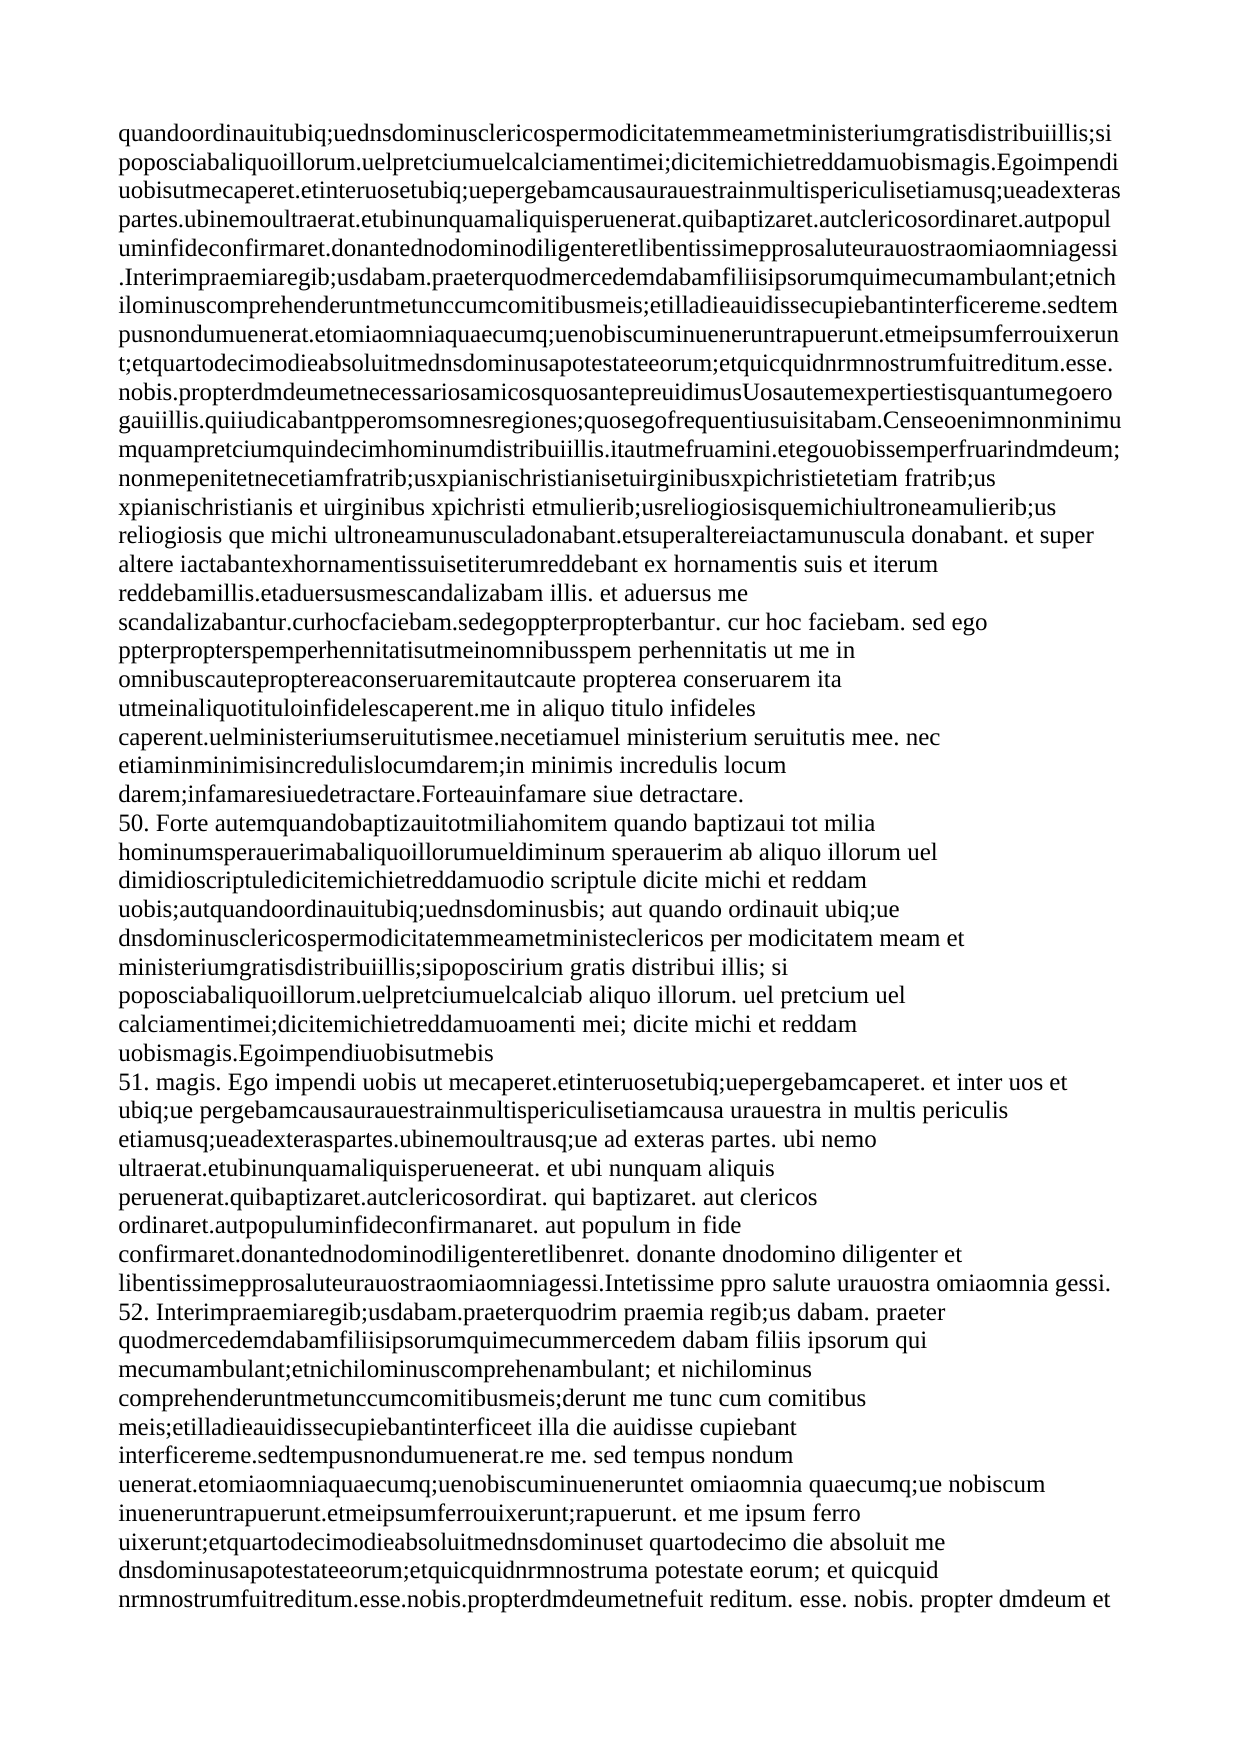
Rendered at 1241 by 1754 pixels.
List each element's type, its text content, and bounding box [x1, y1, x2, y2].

text 50. Forte autemquandobaptizauitotmiliahomitem quando baptizaui tot milia hominumsperauerimabaliquoillorumueldiminum sperauerim ab aliquo illorum uel dimidioscriptuledicitemichietreddamuodio scriptule dicite michi et reddam uobis;autquandoordinauitubiq;uednsdominusbis; aut quando ordinauit ubiq;ue dnsdominusclericospermodicitatemmeametministeclericos per modicitatem meam et ministeriumgratisdistribuiillis;sipoposcirium gratis distribui illis; si poposciabaliquoillorum.uelpretciumuelcalciab aliquo illorum. uel pretcium uel calciamentimei;dicitemichietreddamuoamenti mei; dicite michi et reddam uobismagis.Egoimpendiuobisutmebis [118, 808, 1122, 1067]
text 52. Interimpraemiaregib;usdabam.praeterquodrim praemia regib;us dabam. praeter quodmercedemdabamfiliisipsorumquimecummercedem dabam filiis ipsorum qui mecumambulant;etnichilominuscomprehenambulant; et nichilominus comprehenderuntmetunccumcomitibusmeis;derunt me tunc cum comitibus meis;etilladieauidissecupiebantinterficeet illa die auidisse cupiebant interficereme.sedtempusnondumuenerat.re me. sed tempus nondum uenerat.etomiaomniaquaecumq;uenobiscuminueneruntet omiaomnia quaecumq;ue nobiscum inueneruntrapuerunt.etmeipsumferrouixerunt;rapuerunt. et me ipsum ferro uixerunt;etquartodecimodieabsoluitmednsdominuset quartodecimo die absoluit me dnsdominusapotestateeorum;etquicquidnrmnostruma potestate eorum; et quicquid nrmnostrumfuitreditum.esse.nobis.propterdmdeumetnefuit reditum. esse. nobis. propter dmdeum et [118, 1297, 1122, 1613]
text 51. magis. Ego impendi uobis ut mecaperet.etinteruosetubiq;uepergebamcaperet. et inter uos et ubiq;ue pergebamcausaurauestrainmultispericulisetiamcausa urauestra in multis periculis etiamusq;ueadexteraspartes.ubinemoultrausq;ue ad exteras partes. ubi nemo ultraerat.etubinunquamaliquisperueneerat. et ubi nunquam aliquis peruenerat.quibaptizaret.autclericosordirat. qui baptizaret. aut clericos ordinaret.autpopuluminfideconfirmanaret. aut populum in fide confirmaret.donantednodominodiligenteretlibenret. donante dnodomino diligenter et libentissimepprosaluteurauostraomiaomniagessi.Intetissime ppro salute urauostra omiaomnia gessi. [118, 1067, 1122, 1297]
text quandoordinauitubiq;uednsdominusclericospermodicitatemmeametministeriumgratisdistribuiillis;sipoposciabaliquoillorum.uelpretciumuelcalciamentimei;dicitemichietreddamuobismagis.Egoimpendiuobisutmecaperet.etinteruosetubiq;uepergebamcausaurauestrainmultispericulisetiamusq;ueadexteraspartes.ubinemoultraerat.etubinunquamaliquisperuenerat.quibaptizaret.autclericosordinaret.autpopuluminfideconfirmaret.donantednodominodiligenteretlibentissimepprosaluteurauostraomiaomniagessi.Interimpraemiaregib;usdabam.praeterquodmercedemdabamfiliisipsorumquimecumambulant;etnichilominuscomprehenderuntmetunccumcomitibusmeis;etilladieauidissecupiebantinterficereme.sedtempusnondumuenerat.etomiaomniaquaecumq;uenobiscuminueneruntrapuerunt.etmeipsumferrouixerunt;etquartodecimodieabsoluitmednsdominusapotestateeorum;etquicquidnrmnostrumfuitreditum.esse.nobis.propterdmdeumetnecessariosamicosquosantepreuidimusUosautemexpertiestisquantumegoerogauiillis.quiiudicabantpperomsomnesregiones;quosegofrequentiusuisitabam.Censeoenimnonminimumquampretciumquindecimhominumdistribuiillis.itautmefruamini.etegouobissemperfruarindmdeum;nonmepenitetnecetiamfratrib;usxpianischristianisetuirginibusxpichristietetiam fratrib;us xpianischristianis et uirginibus xpichristi etmulierib;usreliogiosisquemichiultroneamulierib;us reliogiosis que michi ultroneamunusculadonabant.etsuperaltereiactamunuscula donabant. et super altere iactabantexhornamentissuisetiterumreddebant ex hornamentis suis et iterum reddebamillis.etaduersusmescandalizabam illis. et aduersus me scandalizabantur.curhocfaciebam.sedegoppterpropterbantur. cur hoc faciebam. sed ego ppterpropterspemperhennitatisutmeinomnibusspem perhennitatis ut me in omnibuscauteproptereaconseruaremitautcaute propterea conseruarem ita utmeinaliquotituloinfidelescaperent.me in aliquo titulo infideles caperent.uelministeriumseruitutismee.necetiamuel ministerium seruitutis mee. nec etiaminminimisincredulislocumdarem;in minimis incredulis locum darem;infamaresiuedetractare.Forteauinfamare siue detractare. [118, 118, 1122, 808]
